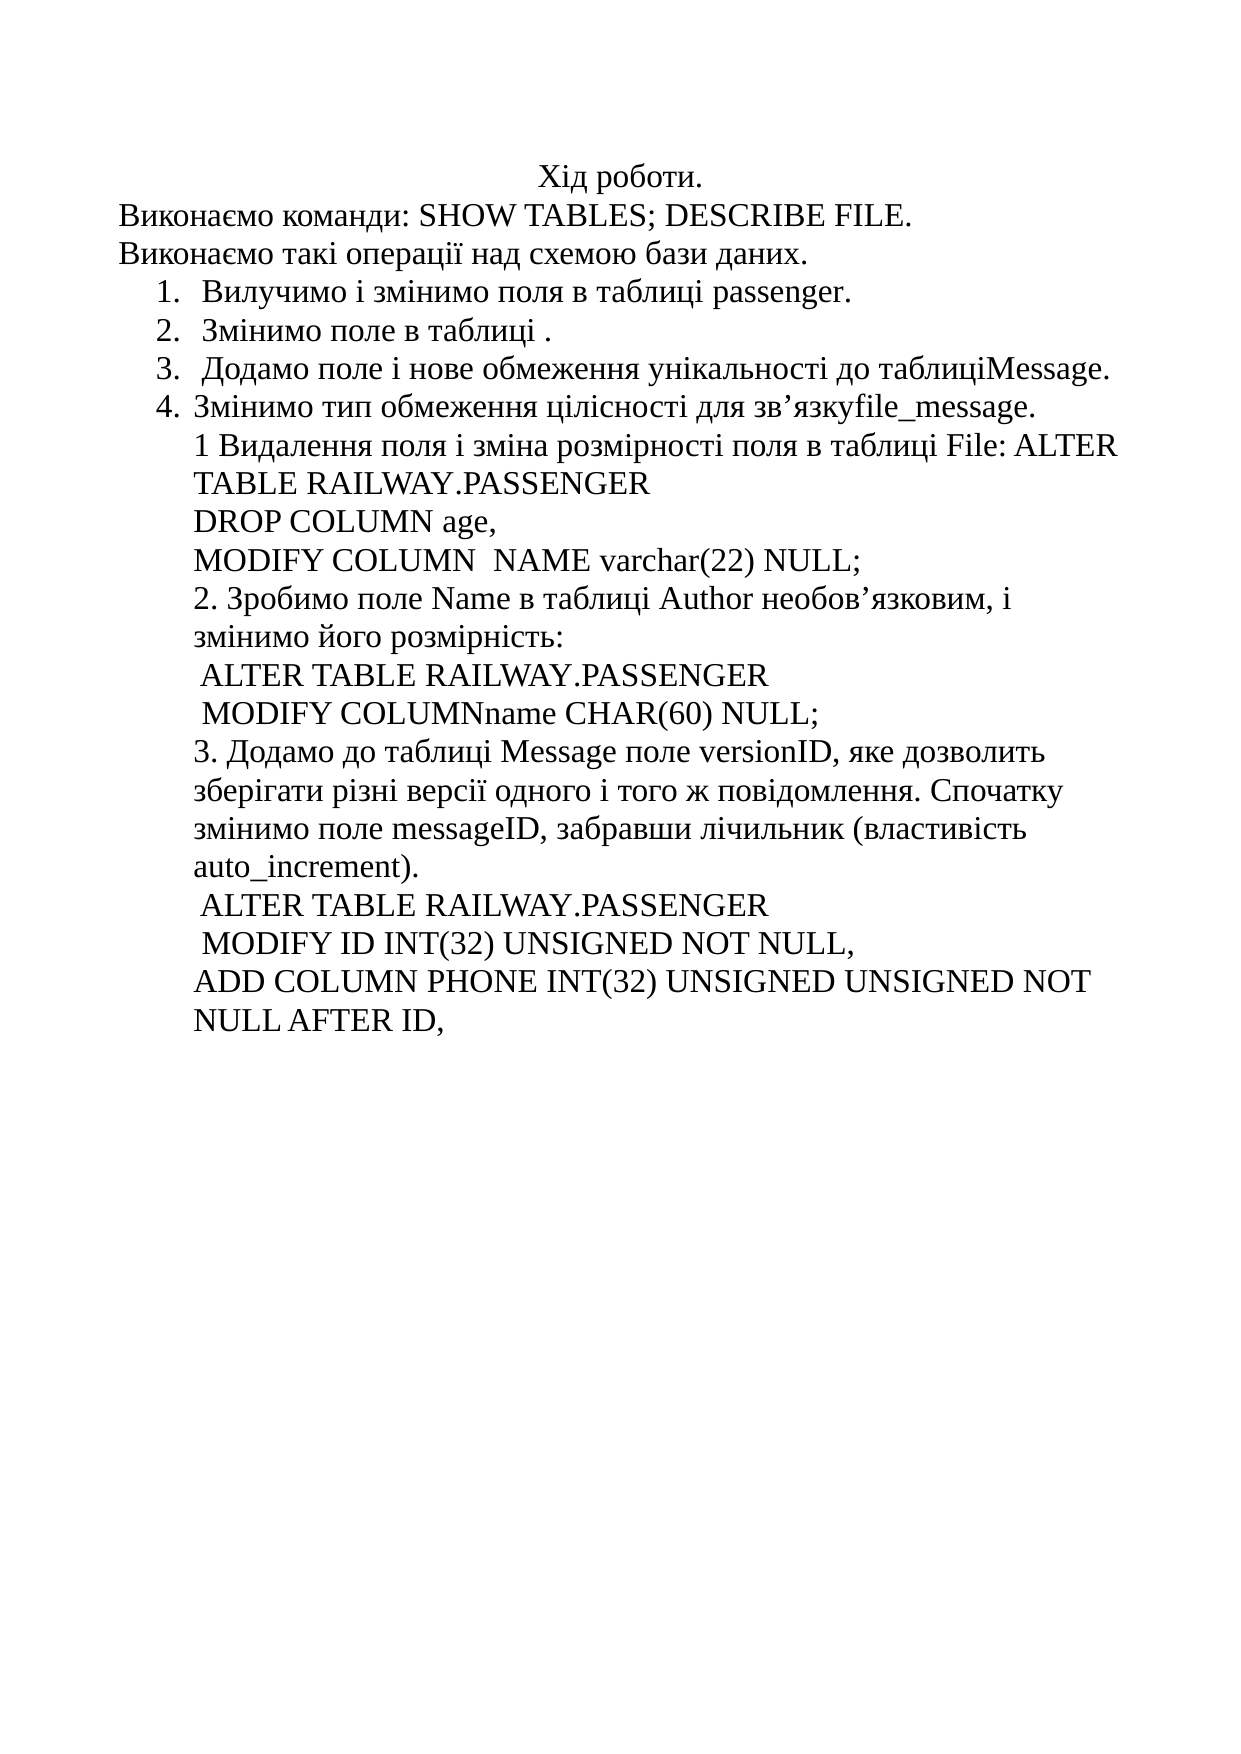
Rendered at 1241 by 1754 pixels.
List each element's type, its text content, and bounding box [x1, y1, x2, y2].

list Змінимо поле в таблиці . [156, 310, 1122, 348]
list 1 Видалення поля і зміна розмірності поля в таблиці File: ALTER TABLE RAILWAY.PASSENGER [156, 425, 1122, 501]
list MODIFY ID INT(32) UNSIGNED NOT NULL, [156, 923, 1122, 961]
list 2. Зробимо поле Name в таблиці Author необов’язковим, і змінимо його розмірність: [156, 578, 1122, 655]
list DROP COLUMN age, [156, 501, 1122, 540]
text Виконаємо такі операції над схемою бази даних. [118, 233, 1122, 271]
text Хід роботи. [118, 156, 1122, 195]
text Виконаємо команди: SHOW TABLES; DESCRIBE FILE. [118, 195, 1122, 233]
list MODIFY COLUMN NAME varchar(22) NULL; [156, 540, 1122, 578]
list Вилучимо і змінимо поля в таблиці passenger. [156, 271, 1122, 310]
list ALTER TABLE RAILWAY.PASSENGER [156, 885, 1122, 923]
list 3. Додамо до таблиці Message поле versionID, яке дозволить зберігати різні версії одного і того ж повідомлення. Спочатку змінимо поле messageID, забравши лічильник (властивість auto_increment). [156, 731, 1122, 885]
list Додамо поле і нове обмеження унікальності до таблиціMessage. [156, 348, 1122, 386]
list ALTER TABLE RAILWAY.PASSENGER [156, 655, 1122, 693]
list MODIFY COLUMNname CHAR(60) NULL; [156, 693, 1122, 731]
list ADD COLUMN PHONE INT(32) UNSIGNED UNSIGNED NOT NULL AFTER ID, [156, 961, 1122, 1038]
list Змінимо тип обмеження цілісності для зв’язкуfile_message. [156, 386, 1122, 425]
